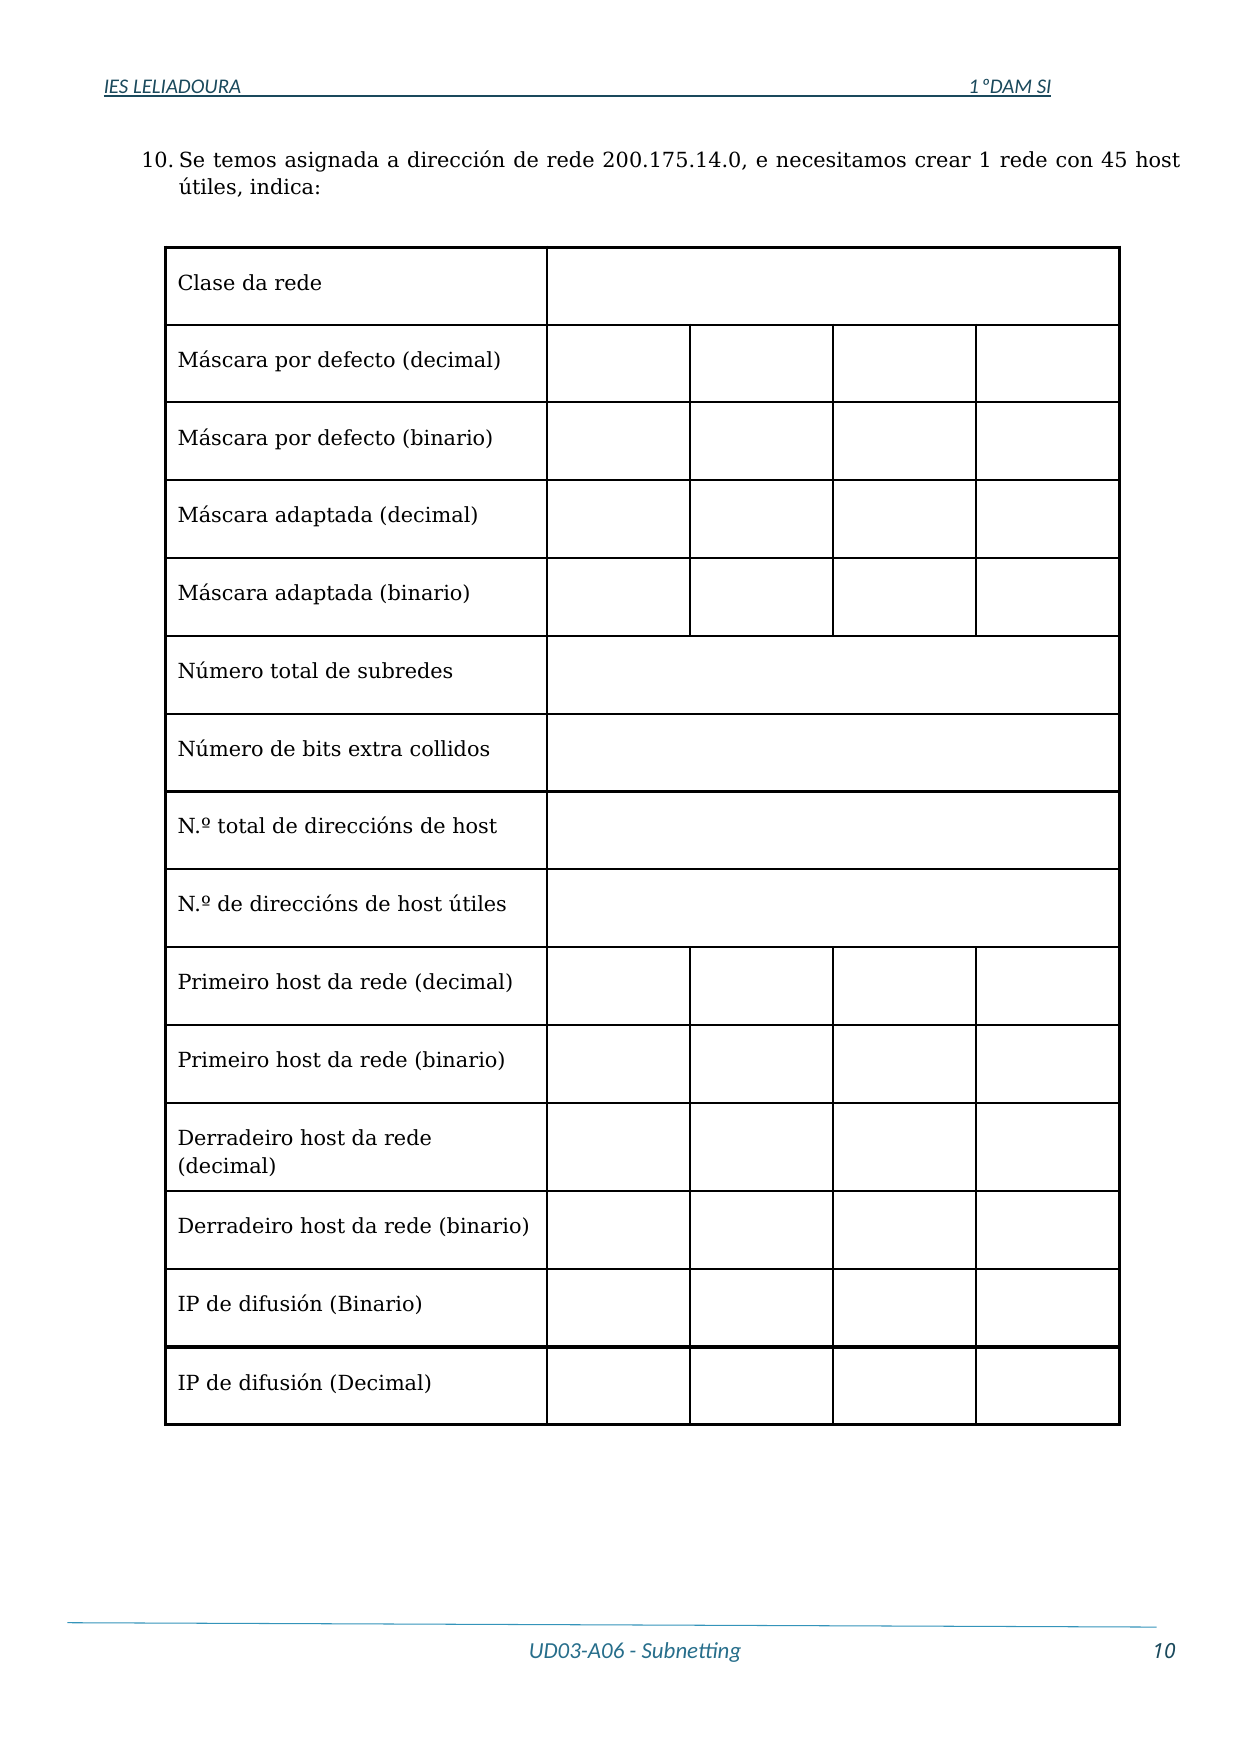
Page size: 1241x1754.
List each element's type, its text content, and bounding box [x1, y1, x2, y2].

table_cell [834, 1192, 975, 1267]
table_cell [691, 948, 832, 1024]
table_cell Primeiro host da rede (binario) [167, 1026, 546, 1102]
table_cell [834, 326, 975, 401]
table_cell [548, 1026, 689, 1102]
table_cell [691, 559, 832, 635]
table_cell [977, 1349, 1118, 1423]
table_cell Máscara adaptada (decimal) [167, 481, 546, 557]
table_cell Número de bits extra collidos [167, 715, 546, 790]
table_cell [977, 403, 1118, 479]
list Se temos asignada a dirección de rede 200.175.14.0, e necesitamos crear 1 rede con 45 host útiles, indica: [141, 148, 1181, 200]
table_cell [548, 1104, 689, 1190]
table_cell [691, 403, 832, 479]
table_cell IP de difusión (Decimal) [167, 1349, 546, 1423]
table_cell [548, 559, 689, 635]
table_cell [691, 1104, 832, 1190]
table_cell [548, 481, 689, 557]
table_cell IP de difusión (Binario) [167, 1270, 546, 1345]
table_cell [977, 481, 1118, 557]
table_cell [548, 1349, 689, 1423]
table_cell Derradeiro host da rede (decimal) [167, 1104, 546, 1190]
table_cell Máscara por defecto (decimal) [167, 326, 546, 401]
table_cell [691, 1270, 832, 1345]
table_cell [691, 326, 832, 401]
table_cell [548, 793, 1118, 868]
table_cell [548, 870, 1118, 946]
table_cell Número total de subredes [167, 637, 546, 712]
table_cell [548, 403, 689, 479]
table_cell [548, 715, 1118, 790]
table_cell N.º total de direccións de host [167, 793, 546, 868]
table_cell [977, 1192, 1118, 1267]
table_cell N.º de direccións de host útiles [167, 870, 546, 946]
table_cell Derradeiro host da rede (binario) [167, 1192, 546, 1267]
table_cell [977, 1270, 1118, 1345]
table_cell [548, 326, 689, 401]
table_cell [834, 1026, 975, 1102]
table_cell [977, 559, 1118, 635]
table_cell [834, 559, 975, 635]
table_cell [548, 1192, 689, 1267]
table_cell [691, 1192, 832, 1267]
table_cell [548, 637, 1118, 712]
table_cell [977, 326, 1118, 401]
table_cell Máscara adaptada (binario) [167, 559, 546, 635]
table_cell [834, 403, 975, 479]
table_cell [834, 1270, 975, 1345]
table_cell [977, 948, 1118, 1024]
table_cell [691, 481, 832, 557]
table_cell Primeiro host da rede (decimal) [167, 948, 546, 1024]
table_cell [691, 1026, 832, 1102]
table_cell [834, 948, 975, 1024]
table_cell [977, 1026, 1118, 1102]
table_cell [548, 948, 689, 1024]
table_cell [977, 1104, 1118, 1190]
table_cell [691, 1349, 832, 1423]
table_cell [834, 1349, 975, 1423]
table_cell [834, 481, 975, 557]
table_cell [548, 1270, 689, 1345]
table_header [548, 249, 1118, 323]
table_cell [834, 1104, 975, 1190]
table_cell Máscara por defecto (binario) [167, 403, 546, 479]
table_header Clase da rede [167, 249, 546, 323]
